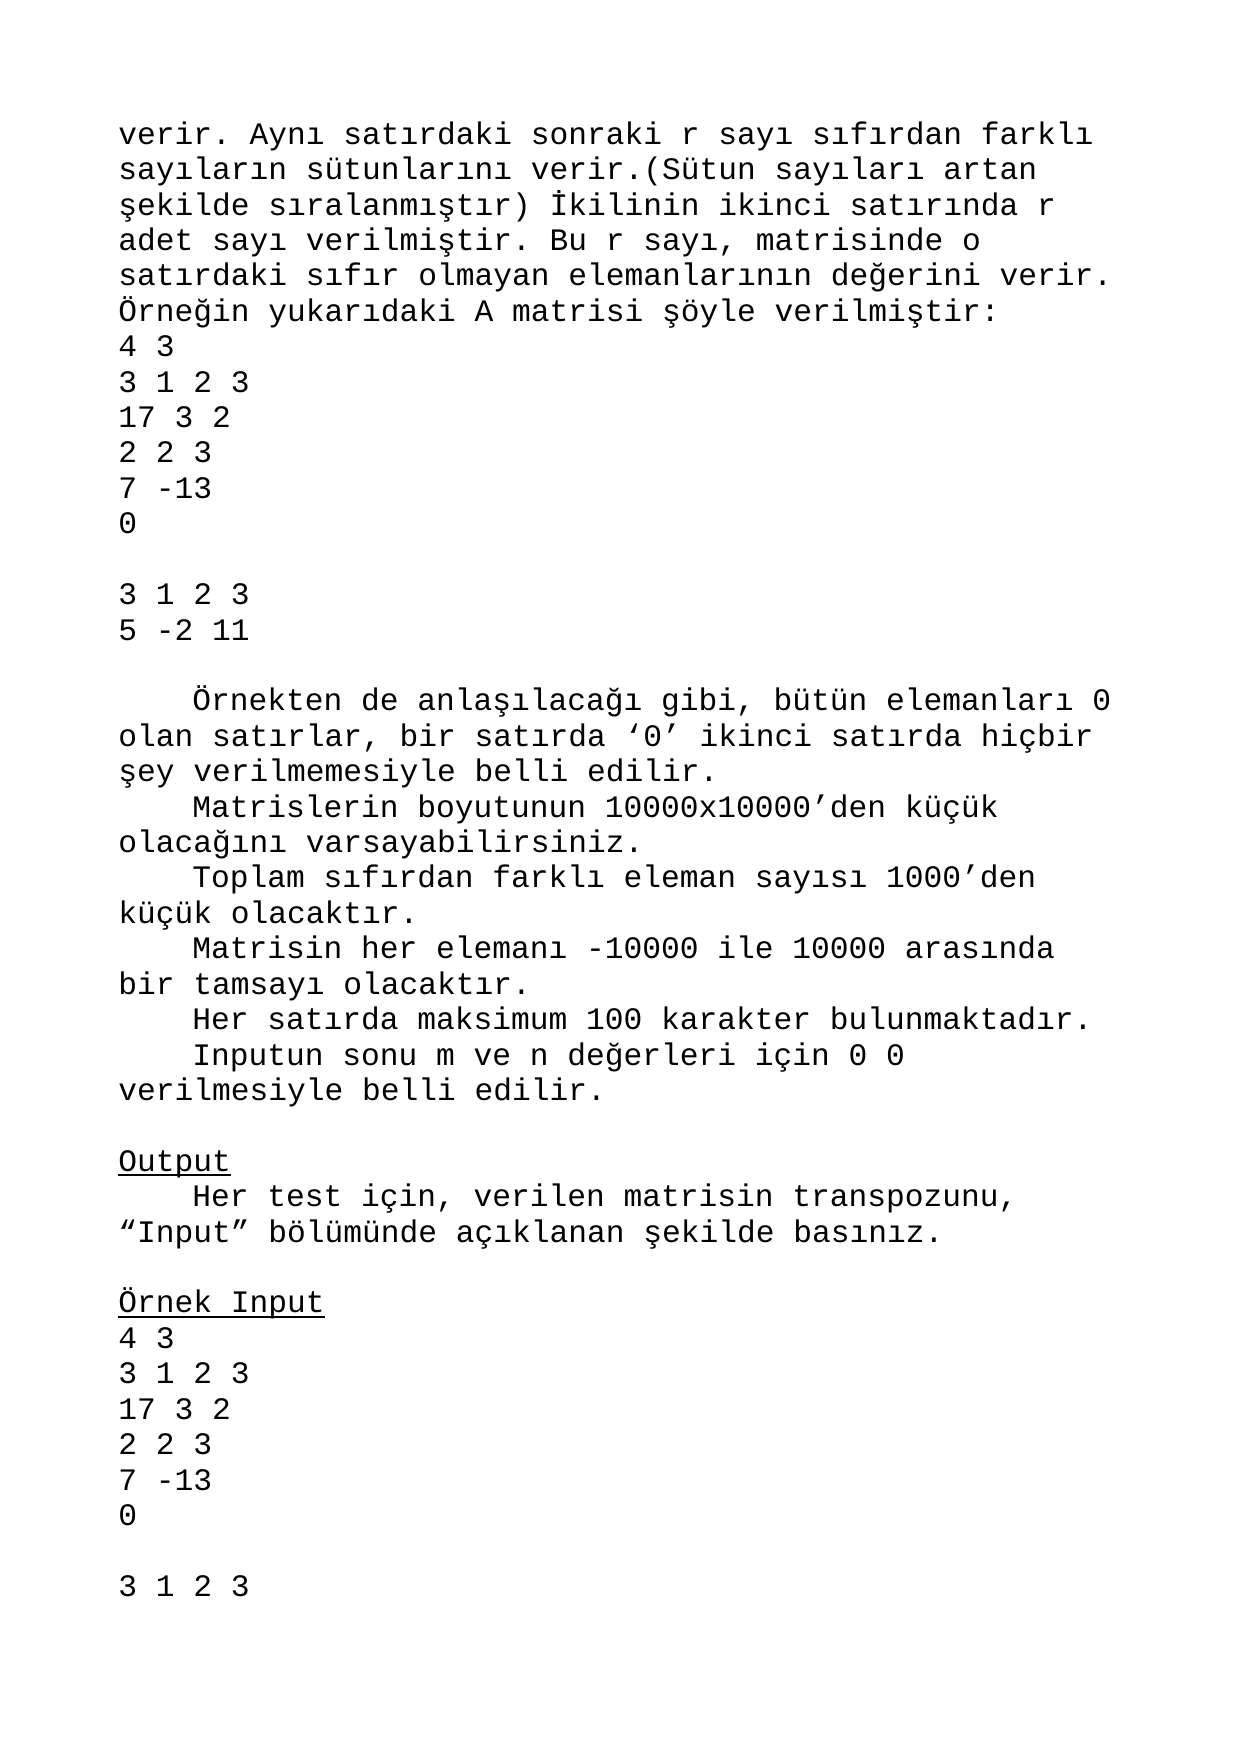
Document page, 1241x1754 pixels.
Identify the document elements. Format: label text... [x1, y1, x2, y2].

text 17 3 2 [118, 401, 1122, 437]
text Her test için, verilen matrisin transpozunu, “Input” bölümünde açıklanan şekilde basınız. [118, 1181, 1122, 1251]
text 0 [118, 508, 1122, 543]
text Her satırda maksimum 100 karakter bulunmaktadır. [118, 1003, 1122, 1039]
text Output [118, 1145, 1122, 1181]
text Inputun sonu m ve n değerleri için 0 0 verilmesiyle belli edilir. [118, 1039, 1122, 1110]
text 2 2 3 [118, 437, 1122, 472]
text Matrisin her elemanı -10000 ile 10000 arasında bir tamsayı olacaktır. [118, 933, 1122, 1003]
text Matrislerin boyutunun 10000x10000’den küçük olacağını varsayabilirsiniz. [118, 791, 1122, 862]
text Örnekten de anlaşılacağı gibi, bütün elemanları 0 olan satırlar, bir satırda ‘0’ ikinci satırda hiçbir şey verilmemesiyle belli edilir. [118, 685, 1122, 791]
text 0 [118, 1499, 1122, 1535]
text verir. Aynı satırdaki sonraki r sayı sıfırdan farklı sayıların sütunlarını verir.(Sütun sayıları artan şekilde sıralanmıştır) İkilinin ikinci satırında r adet sayı verilmiştir. Bu r sayı, matrisinde o satırdaki sıfır olmayan elemanlarının değerini verir. Örneğin yukarıdaki A matrisi şöyle verilmiştir: [118, 118, 1122, 331]
text 2 2 3 [118, 1428, 1122, 1464]
text 17 3 2 [118, 1393, 1122, 1428]
text 7 -13 [118, 472, 1122, 508]
text 4 3 [118, 331, 1122, 366]
text 3 1 2 3 [118, 578, 1122, 614]
text Örnek Input [118, 1287, 1122, 1322]
text Toplam sıfırdan farklı eleman sayısı 1000’den küçük olacaktır. [118, 862, 1122, 933]
text 3 1 2 3 [118, 1570, 1122, 1606]
text 3 1 2 3 [118, 366, 1122, 401]
text 5 -2 11 [118, 614, 1122, 649]
text 7 -13 [118, 1464, 1122, 1499]
text 3 1 2 3 [118, 1358, 1122, 1393]
text 4 3 [118, 1322, 1122, 1358]
